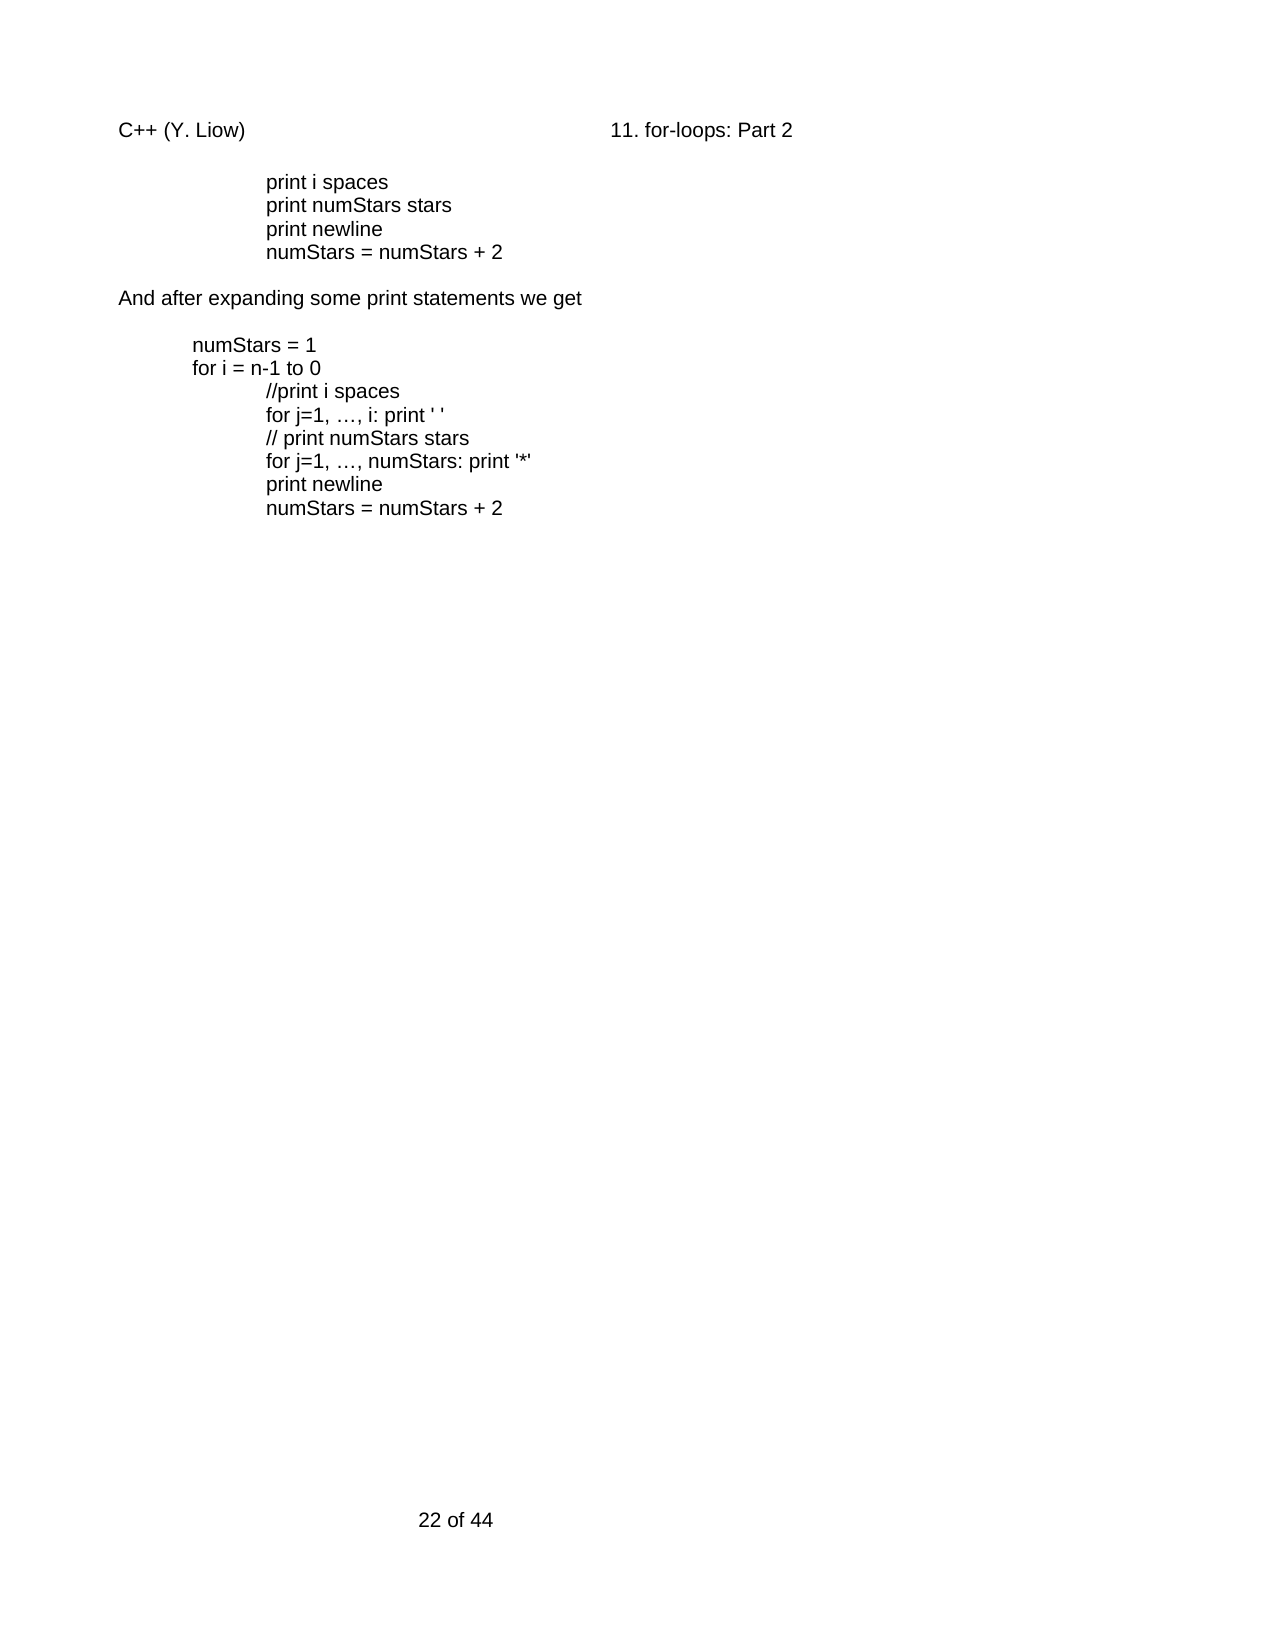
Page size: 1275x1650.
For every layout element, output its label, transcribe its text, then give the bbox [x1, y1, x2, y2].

text print newline [118, 473, 793, 496]
text print i spaces [118, 171, 793, 194]
text print newline [118, 217, 793, 241]
text numStars = 1 [118, 333, 793, 357]
text numStars = numStars + 2 [118, 496, 793, 519]
text for i = n-1 to 0 [118, 357, 793, 380]
text for j=1, …, numStars: print '*' [118, 449, 793, 473]
text //print i spaces [118, 380, 793, 403]
text And after expanding some print statements we get [118, 287, 793, 310]
text numStars = numStars + 2 [118, 241, 793, 264]
text for j=1, …, i: print ' ' [118, 403, 793, 426]
text print numStars stars [118, 194, 793, 217]
text // print numStars stars [118, 426, 793, 449]
